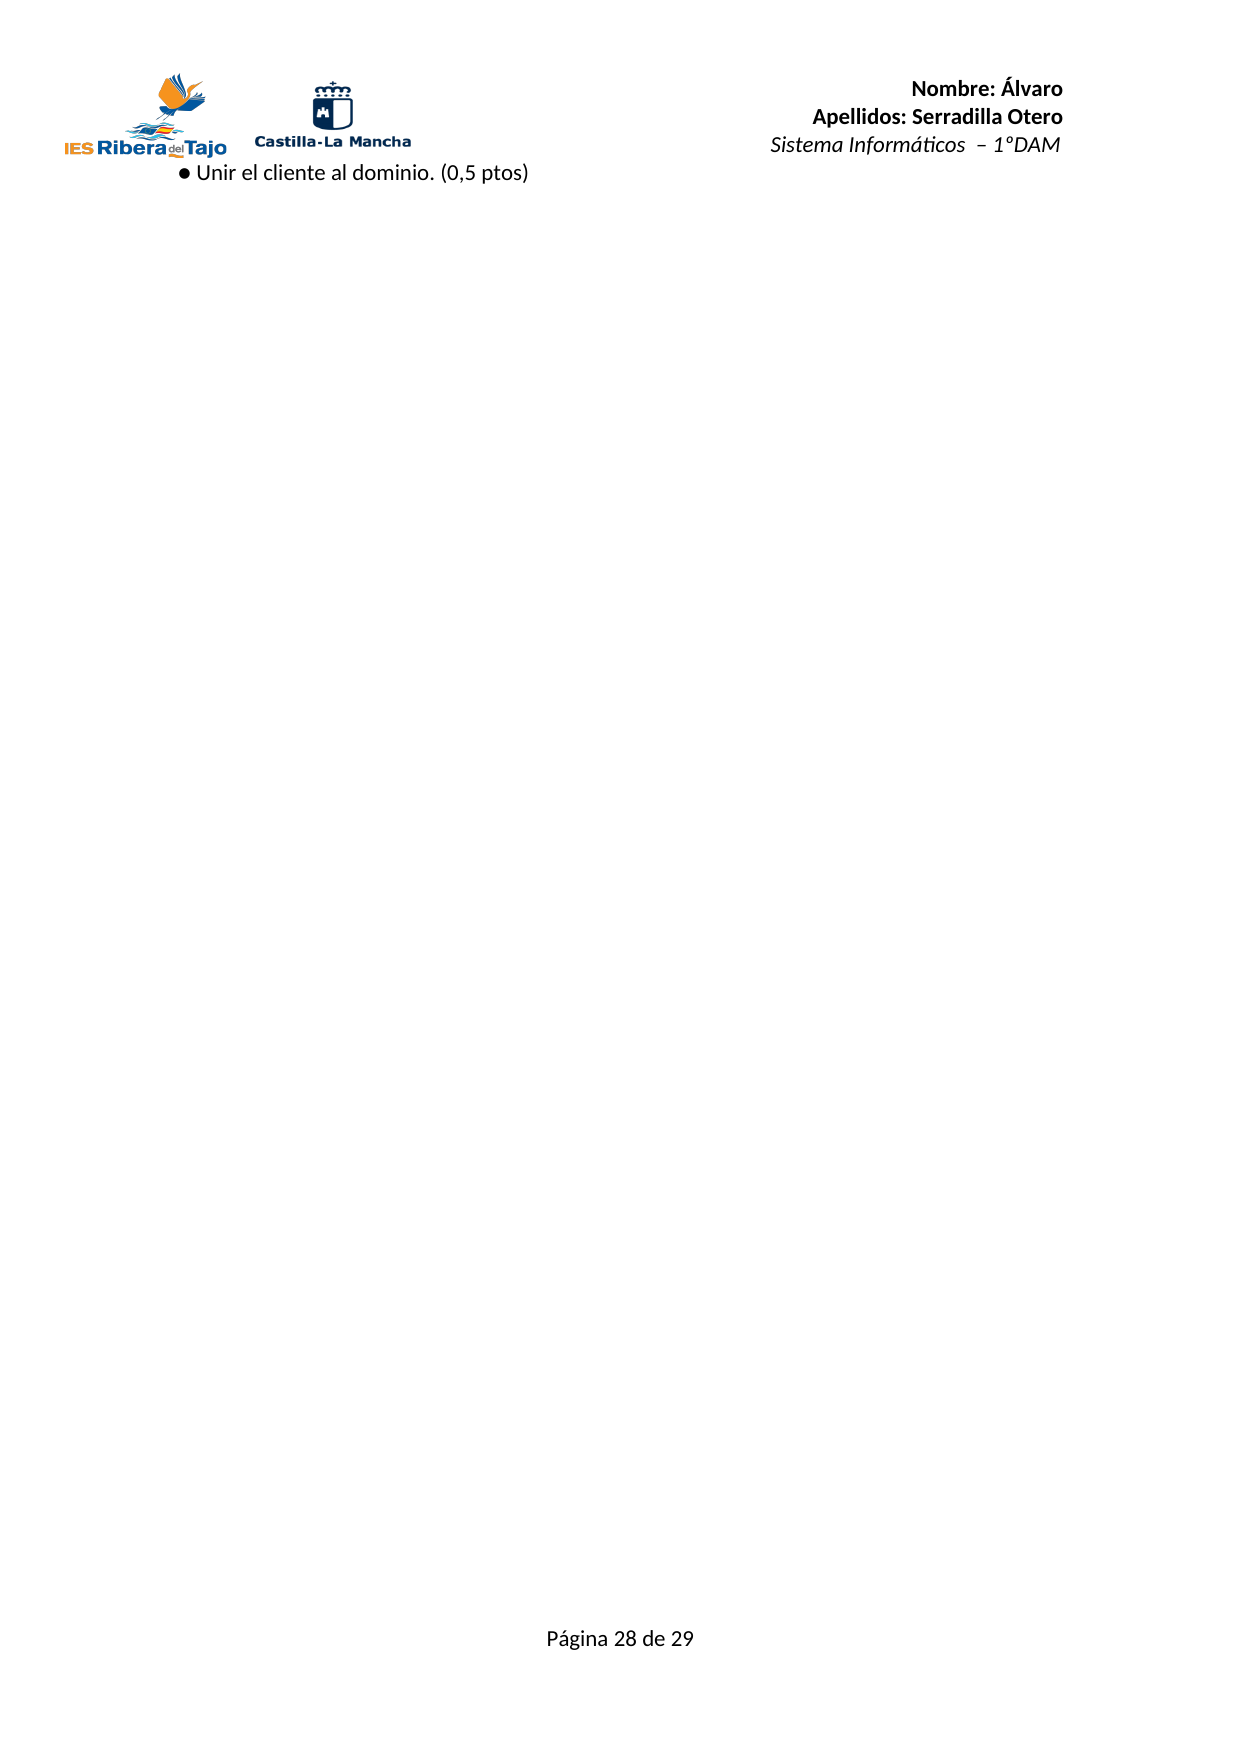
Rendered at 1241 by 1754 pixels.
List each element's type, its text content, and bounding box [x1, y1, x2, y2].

picture [65, 73, 227, 158]
text ● Unir el cliente al dominio. (0,5 ptos) [177, 158, 1063, 186]
picture [233, 73, 432, 158]
